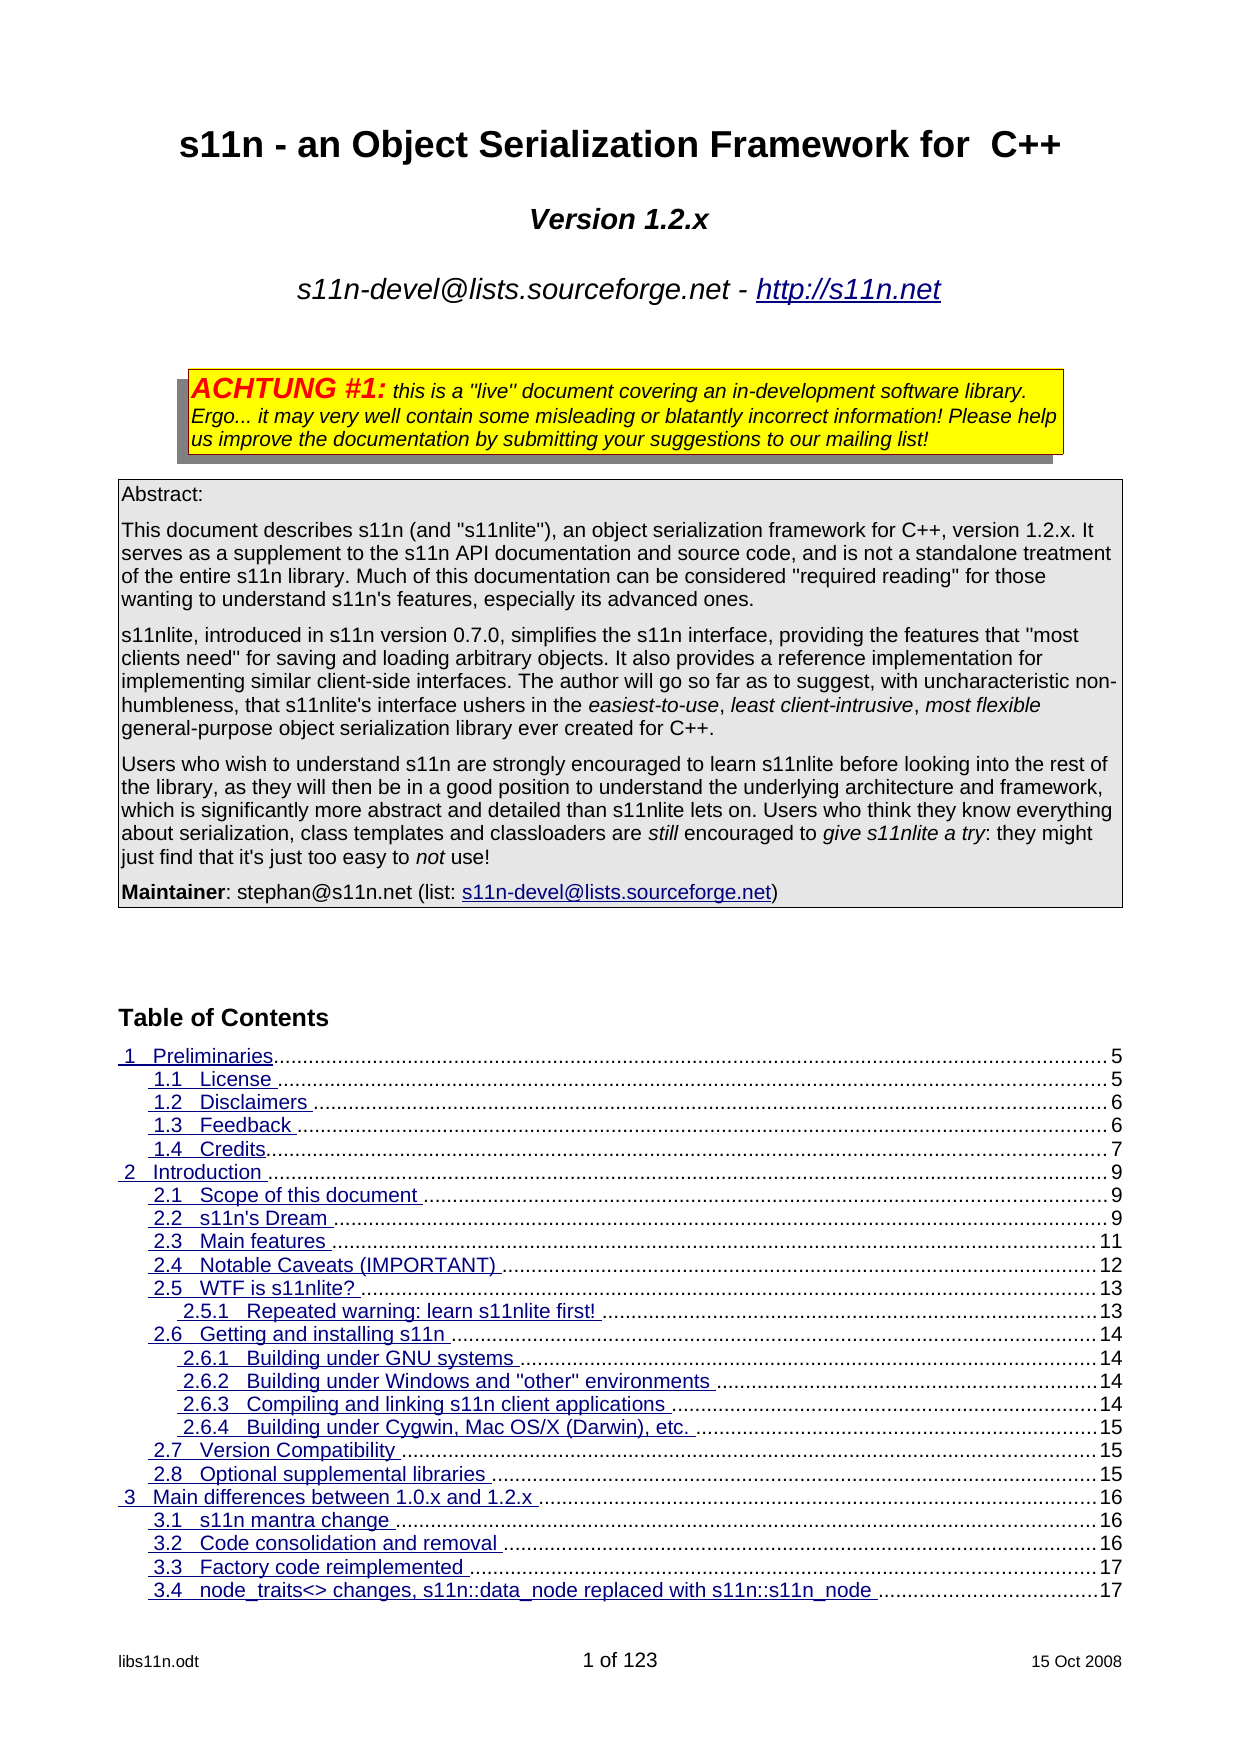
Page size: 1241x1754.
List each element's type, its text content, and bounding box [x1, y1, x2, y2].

text 2.3 Main features 11 [148, 1230, 1122, 1253]
subtitle Table of Contents [118, 1004, 1122, 1032]
subtitle s11n-devel@lists.sourceforge.net - http://s11n.net [118, 273, 1122, 305]
text 2.6.1 Building under GNU systems 14 [177, 1346, 1122, 1369]
text 2.7 Version Compatibility 15 [148, 1439, 1122, 1462]
title s11n - an Object Serialization Framework for C++ [118, 123, 1122, 165]
text 2.5 WTF is s11nlite? 13 [148, 1276, 1122, 1300]
text Maintainer: stephan@s11n.net (list: s11n-devel@lists.sourceforge.net) [119, 878, 1122, 907]
text 1.2 Disclaimers 6 [148, 1091, 1122, 1114]
text 2.6.3 Compiling and linking s11n client applications 14 [177, 1393, 1122, 1416]
text 2.2 s11n's Dream 9 [148, 1207, 1122, 1230]
text 2 Introduction 9 [118, 1160, 1122, 1183]
text 2.6.2 Building under Windows and ''other'' environments 14 [177, 1369, 1122, 1393]
text 3.4 node_traits<> changes, s11n::data_node replaced with s11n::s11n_node 17 [148, 1578, 1122, 1602]
text ACHTUNG #1: this is a ''live'' document covering an in-development software library. Ergo... it may very well contain some misleading or blatantly incorrect information! Please help us improve the documentation by submitting your suggestions to our mailing list! [189, 370, 1063, 454]
subtitle Version 1.2.x [118, 203, 1122, 235]
text 3 Main differences between 1.0.x and 1.2.x 16 [118, 1486, 1122, 1509]
text 3.3 Factory code reimplemented 17 [148, 1555, 1122, 1578]
text Users who wish to understand s11n are strongly encouraged to learn s11nlite before looking into the rest of the library, as they will then be in a good position to understand the underlying architecture and framework, which is significantly more abstract and detailed than s11nlite lets on. Users who think they know everything about serialization, class templates and classloaders are still encouraged to give s11nlite a try: they might just find that it's just too easy to not use! [119, 749, 1122, 868]
text 2.5.1 Repeated warning: learn s11nlite first! 13 [177, 1300, 1122, 1323]
text 3.1 s11n mantra change 16 [148, 1509, 1122, 1532]
text Abstract: [119, 480, 1122, 506]
text 1.1 License 5 [148, 1067, 1122, 1091]
text 2.1 Scope of this document 9 [148, 1183, 1122, 1207]
text 3.2 Code consolidation and removal 16 [148, 1532, 1122, 1555]
text 1.3 Feedback 6 [148, 1114, 1122, 1137]
text This document describes s11n (and ''s11nlite''), an object serialization framework for C++, version 1.2.x. It serves as a supplement to the s11n API documentation and source code, and is not a standalone treatment of the entire s11n library. Much of this documentation can be considered ''required reading'' for those wanting to understand s11n's features, especially its advanced ones. [119, 515, 1122, 611]
text s11nlite, introduced in s11n version 0.7.0, simplifies the s11n interface, providing the features that ''most clients need'' for saving and loading arbitrary objects. It also provides a reference implementation for implementing similar client-side interfaces. The author will go so far as to suggest, with uncharacteristic non-humbleness, that s11nlite's interface ushers in the easiest-to-use, least client-intrusive, most flexible general-purpose object serialization library ever created for C++. [119, 621, 1122, 740]
text 2.8 Optional supplemental libraries 15 [148, 1462, 1122, 1486]
text 2.6 Getting and installing s11n 14 [148, 1323, 1122, 1346]
text 2.6.4 Building under Cygwin, Mac OS/X (Darwin), etc. 15 [177, 1416, 1122, 1439]
text 2.4 Notable Caveats (IMPORTANT) 12 [148, 1253, 1122, 1276]
text 1 Preliminaries 5 [118, 1044, 1122, 1067]
text 1.4 Credits 7 [148, 1137, 1122, 1160]
